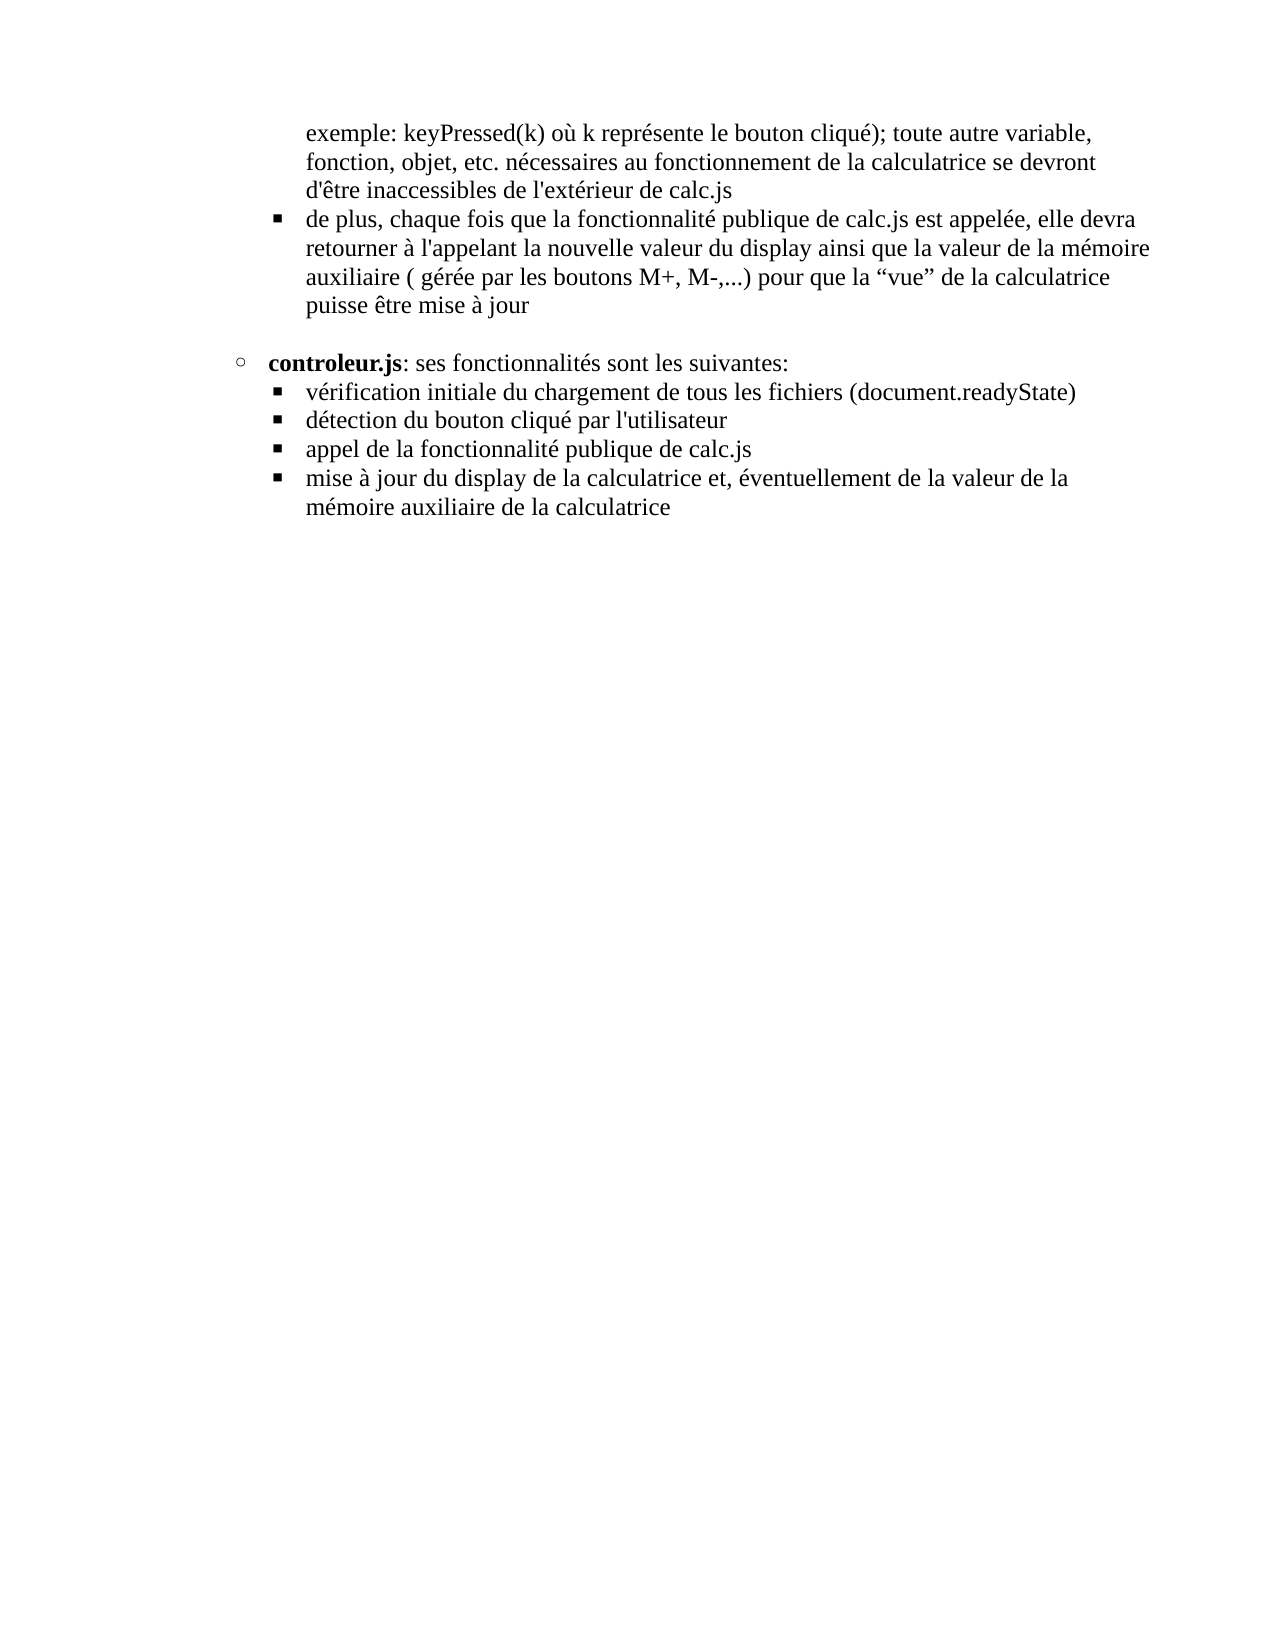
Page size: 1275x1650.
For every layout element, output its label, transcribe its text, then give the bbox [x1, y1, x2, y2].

list vérification initiale du chargement de tous les fichiers (document.readyState) [268, 377, 1157, 406]
list exemple: keyPressed(k) où k représente le bouton cliqué); toute autre variable, fonction, objet, etc. nécessaires au fonctionnement de la calculatrice se devront d'être inaccessibles de l'extérieur de calc.js [268, 118, 1157, 204]
list détection du bouton cliqué par l'utilisateur [268, 406, 1157, 434]
list controleur.js: ses fonctionnalités sont les suivantes: [231, 348, 1157, 377]
list mise à jour du display de la calculatrice et, éventuellement de la valeur de la mémoire auxiliaire de la calculatrice [268, 463, 1157, 521]
list appel de la fonctionnalité publique de calc.js [268, 434, 1157, 463]
list de plus, chaque fois que la fonctionnalité publique de calc.js est appelée, elle devra retourner à l'appelant la nouvelle valeur du display ainsi que la valeur de la mémoire auxiliaire ( gérée par les boutons M+, M-,...) pour que la “vue” de la calculatrice puisse être mise à jour [268, 204, 1157, 319]
